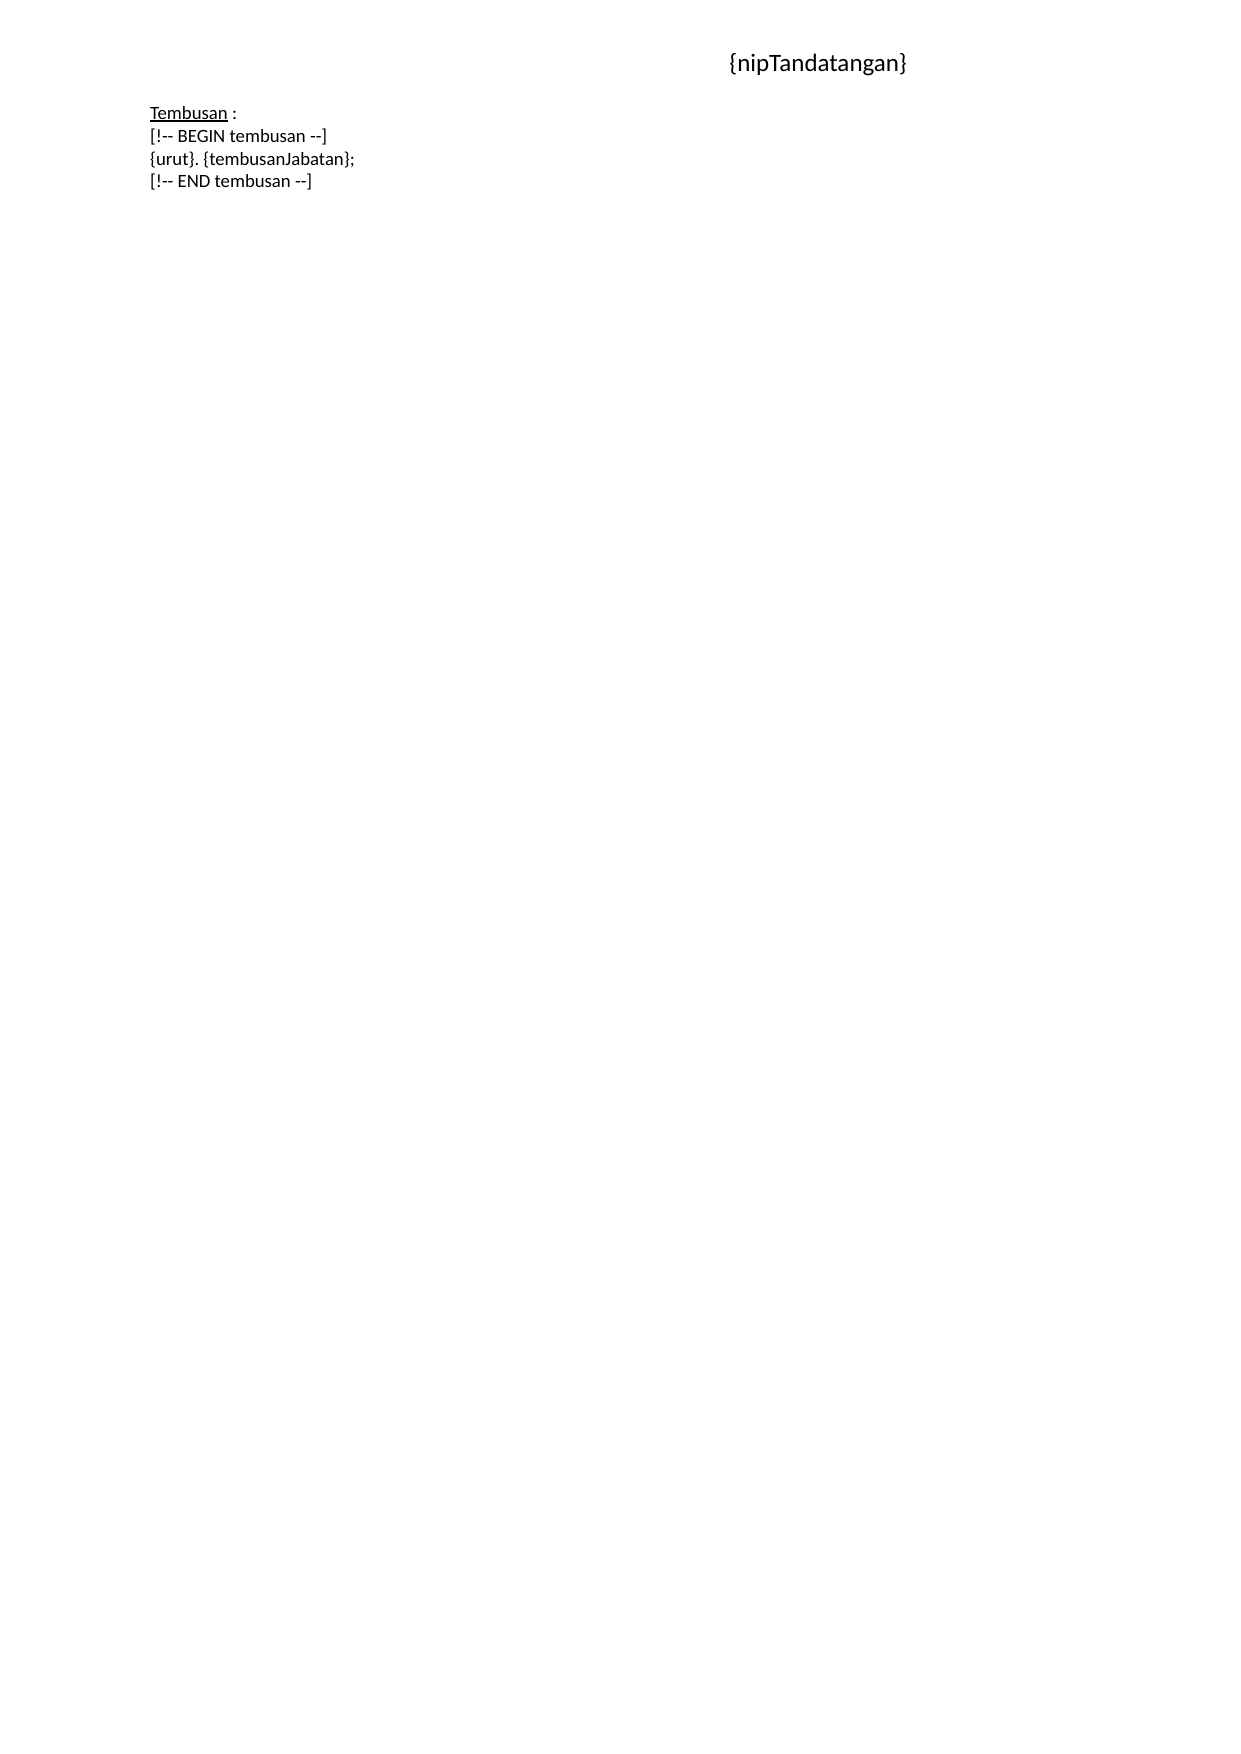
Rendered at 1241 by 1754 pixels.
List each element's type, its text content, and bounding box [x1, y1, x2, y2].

text Tembusan : [150, 101, 1090, 124]
text [!-- BEGIN tembusan --] [150, 124, 1090, 147]
table_cell {nipTandatangan} [150, 48, 1091, 78]
text [!-- END tembusan --] [150, 170, 1090, 193]
text {urut}. {tembusanJabatan}; [150, 147, 1090, 170]
